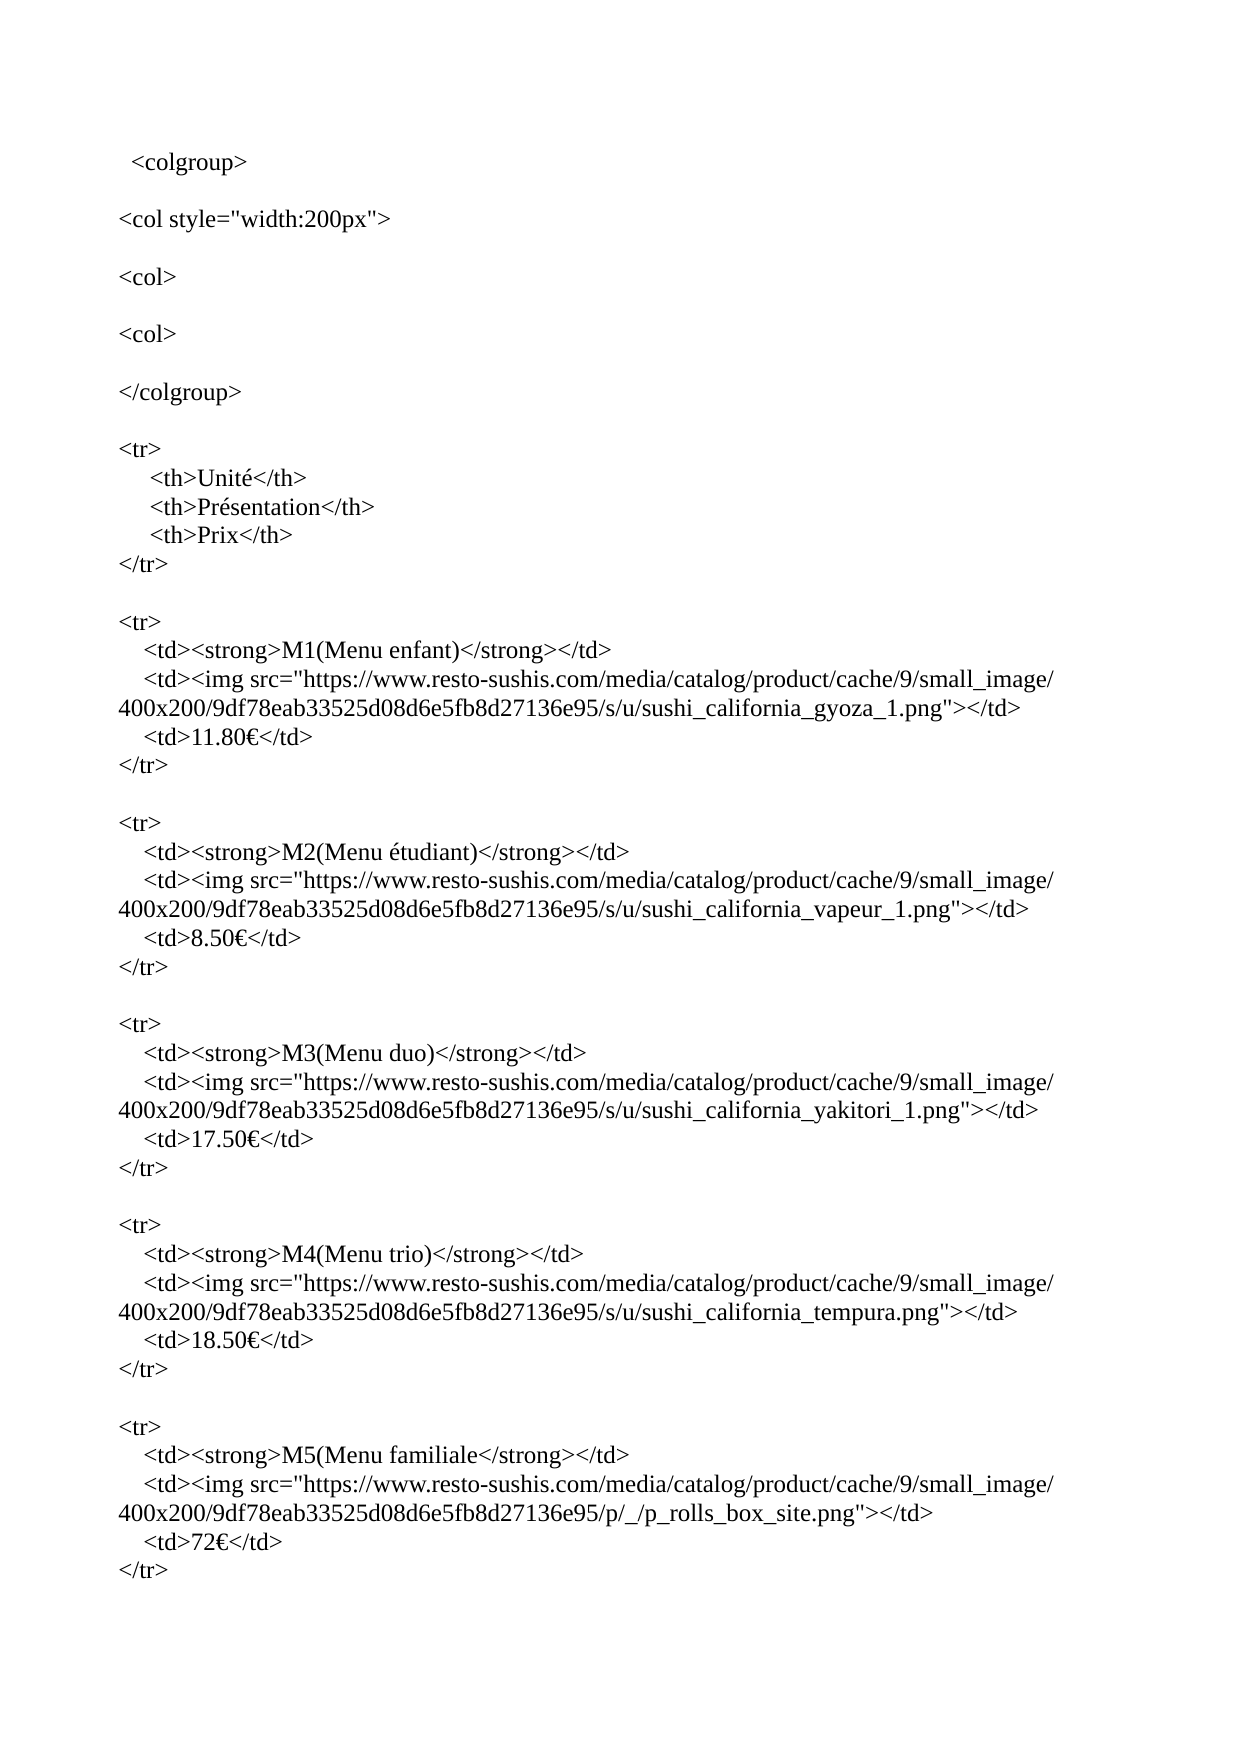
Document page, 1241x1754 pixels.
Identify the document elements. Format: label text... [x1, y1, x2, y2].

text <col> [118, 262, 1122, 291]
text <tr> [118, 1412, 1122, 1441]
text <td>11.80€</td> [118, 722, 1122, 751]
text <td><strong>M3(Menu duo)</strong></td> [118, 1038, 1122, 1067]
text </tr> [118, 1556, 1122, 1584]
text <td>8.50€</td> [118, 923, 1122, 952]
text <td><img src="https://www.resto-sushis.com/media/catalog/product/cache/9/small_image/400x200/9df78eab33525d08d6e5fb8d27136e95/p/_/p_rolls_box_site.png"></td> [118, 1469, 1122, 1527]
text </tr> [118, 751, 1122, 779]
text <colgroup> [118, 147, 1122, 176]
text <col style="width:200px"> [118, 204, 1122, 233]
text <tr> [118, 808, 1122, 837]
text <tr> [118, 1009, 1122, 1038]
text <th>Prix</th> [118, 521, 1122, 549]
text <td><strong>M4(Menu trio)</strong></td> [118, 1239, 1122, 1268]
text <td><img src="https://www.resto-sushis.com/media/catalog/product/cache/9/small_image/400x200/9df78eab33525d08d6e5fb8d27136e95/s/u/sushi_california_yakitori_1.png"></td> [118, 1067, 1122, 1124]
text <td><img src="https://www.resto-sushis.com/media/catalog/product/cache/9/small_image/400x200/9df78eab33525d08d6e5fb8d27136e95/s/u/sushi_california_vapeur_1.png"></td> [118, 866, 1122, 923]
text <td><strong>M1(Menu enfant)</strong></td> [118, 636, 1122, 664]
text <td><img src="https://www.resto-sushis.com/media/catalog/product/cache/9/small_image/400x200/9df78eab33525d08d6e5fb8d27136e95/s/u/sushi_california_gyoza_1.png"></td> [118, 664, 1122, 722]
text <td>72€</td> [118, 1527, 1122, 1556]
text <th>Présentation</th> [118, 492, 1122, 521]
text <th>Unité</th> [118, 463, 1122, 492]
text <tr> [118, 434, 1122, 463]
text <td>17.50€</td> [118, 1124, 1122, 1153]
text <tr> [118, 607, 1122, 636]
text </tr> [118, 1153, 1122, 1182]
text </colgroup> [118, 377, 1122, 406]
text <td><img src="https://www.resto-sushis.com/media/catalog/product/cache/9/small_image/400x200/9df78eab33525d08d6e5fb8d27136e95/s/u/sushi_california_tempura.png"></td> [118, 1268, 1122, 1326]
text <td><strong>M2(Menu étudiant)</strong></td> [118, 837, 1122, 866]
text </tr> [118, 1354, 1122, 1383]
text </tr> [118, 952, 1122, 981]
text <td>18.50€</td> [118, 1326, 1122, 1354]
text <td><strong>M5(Menu familiale</strong></td> [118, 1441, 1122, 1469]
text <col> [118, 319, 1122, 348]
text <tr> [118, 1211, 1122, 1239]
text </tr> [118, 549, 1122, 578]
